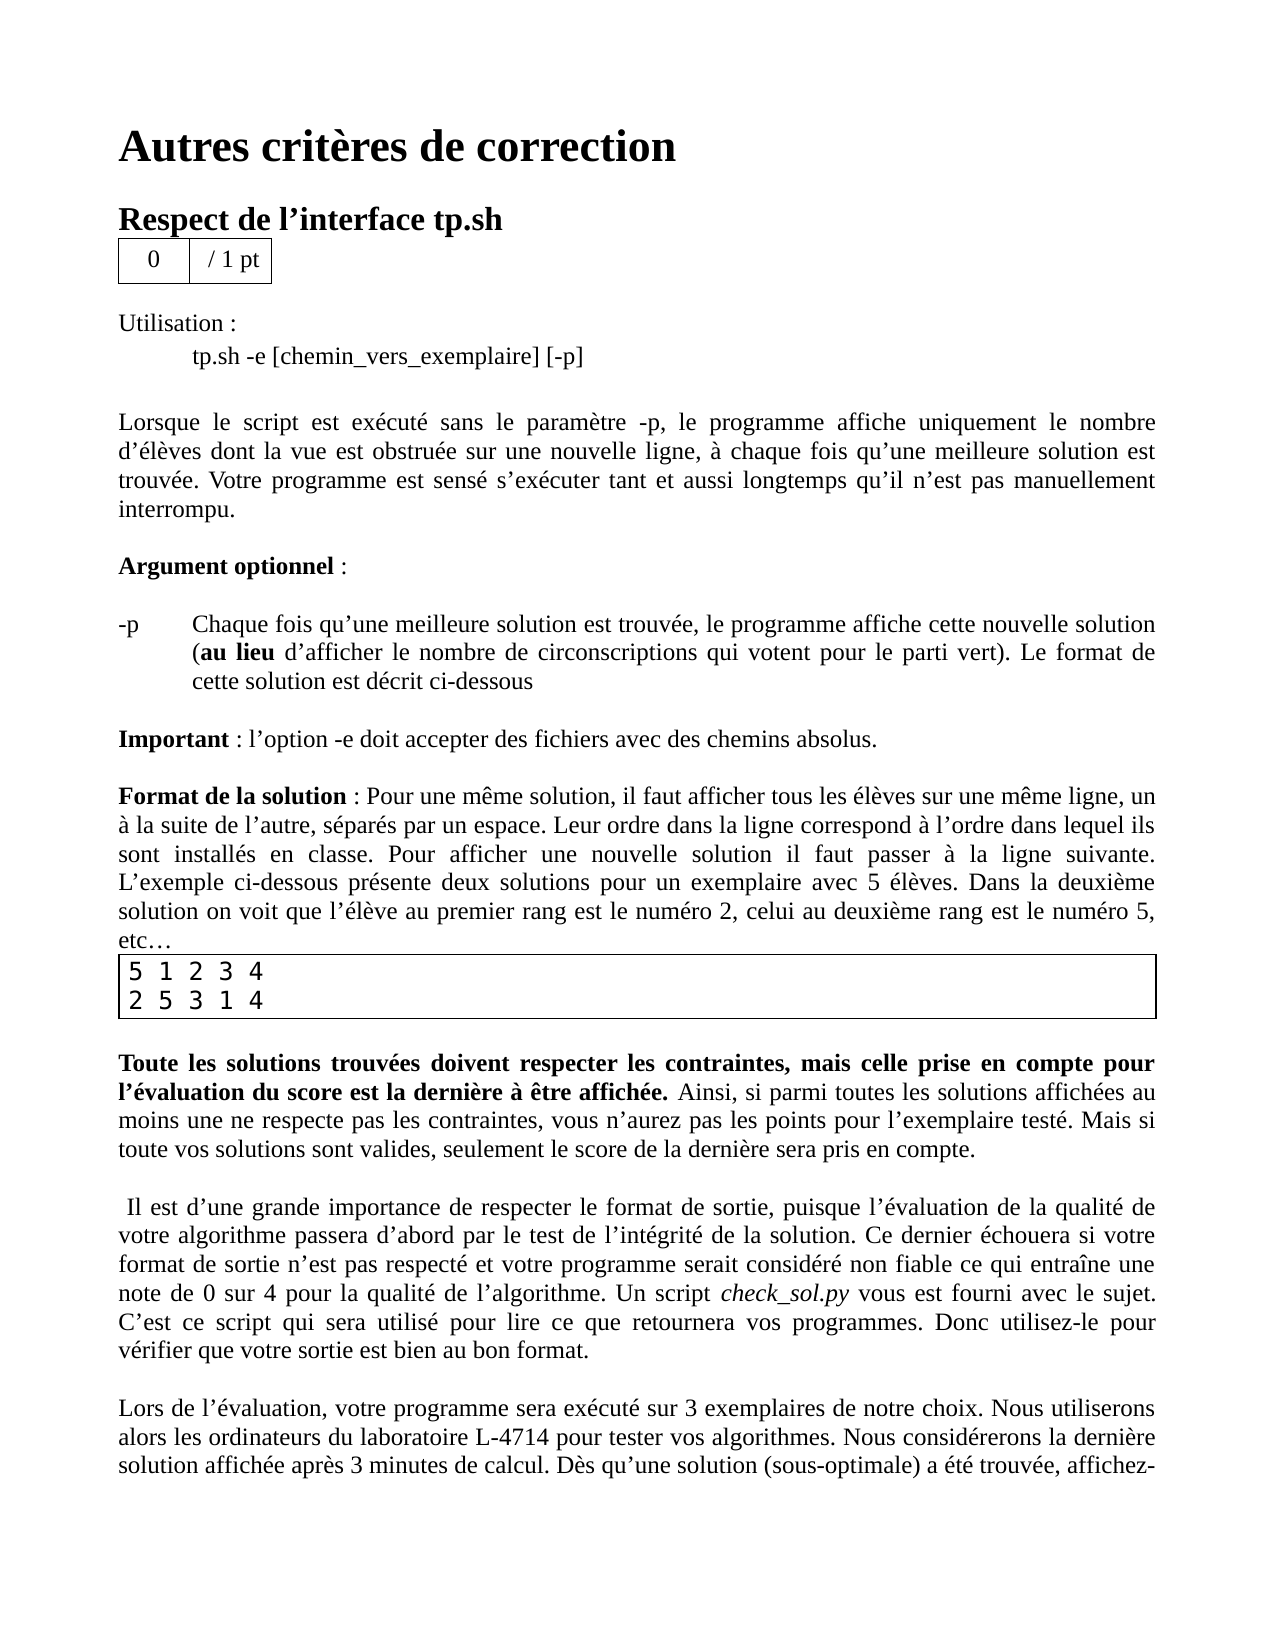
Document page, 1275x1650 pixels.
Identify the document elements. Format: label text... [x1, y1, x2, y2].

text -p Chaque fois qu’une meilleure solution est trouvée, le programme affiche cette nouvelle solution (au lieu d’afficher le nombre de circonscriptions qui votent pour le parti vert). Le format de cette solution est décrit ci-dessous [118, 609, 1157, 695]
text Argument optionnel : [118, 551, 1157, 580]
subtitle Autres critères de correction [118, 118, 1157, 171]
table_header 0 [119, 239, 189, 283]
subtitle Respect de l’interface tp.sh [118, 199, 1157, 238]
text Lorsque le script est exécuté sans le paramètre -p, le programme affiche uniquement le nombre d’élèves dont la vue est obstruée sur une nouvelle ligne, à chaque fois qu’une meilleure solution est trouvée. Votre programme est sensé s’exécuter tant et aussi longtemps qu’il n’est pas manuellement interrompu. [118, 407, 1157, 522]
text Lors de l’évaluation, votre programme sera exécuté sur 3 exemplaires de notre choix. Nous utiliserons alors les ordinateurs du laboratoire L-4714 pour tester vos algorithmes. Nous considérerons la dernière solution affichée après 3 minutes de calcul. Dès qu’une solution (sous-optimale) a été trouvée, affichez- [118, 1393, 1157, 1479]
text 5 1 2 3 4 2 5 3 1 4 [120, 955, 1155, 1018]
text Format de la solution : Pour une même solution, il faut afficher tous les élèves sur une même ligne, un à la suite de l’autre, séparés par un espace. Leur ordre dans la ligne correspond à l’ordre dans lequel ils sont installés en classe. Pour afficher une nouvelle solution il faut passer à la ligne suivante. L’exemple ci-dessous présente deux solutions pour un exemplaire avec 5 élèves. Dans la deuxième solution on voit que l’élève au premier rang est le numéro 2, celui au deuxième rang est le numéro 5, etc… [118, 781, 1157, 954]
table_header / 1 pt [190, 239, 271, 283]
text tp.sh -e [chemin_vers_exemplaire] [-p] [118, 341, 1157, 370]
text Utilisation : [118, 308, 1157, 337]
text Toute les solutions trouvées doivent respecter les contraintes, mais celle prise en compte pour l’évaluation du score est la dernière à être affichée. Ainsi, si parmi toutes les solutions affichées au moins une ne respecte pas les contraintes, vous n’aurez pas les points pour l’exemplaire testé. Mais si toute vos solutions sont valides, seulement le score de la dernière sera pris en compte. [118, 1048, 1157, 1163]
text Il est d’une grande importance de respecter le format de sortie, puisque l’évaluation de la qualité de votre algorithme passera d’abord par le test de l’intégrité de la solution. Ce dernier échouera si votre format de sortie n’est pas respecté et votre programme serait considéré non fiable ce qui entraîne une note de 0 sur 4 pour la qualité de l’algorithme. Un script check_sol.py vous est fourni avec le sujet. C’est ce script qui sera utilisé pour lire ce que retournera vos programmes. Donc utilisez-le pour vérifier que votre sortie est bien au bon format. [118, 1192, 1157, 1364]
text Important : l’option -e doit accepter des fichiers avec des chemins absolus. [118, 724, 1157, 752]
